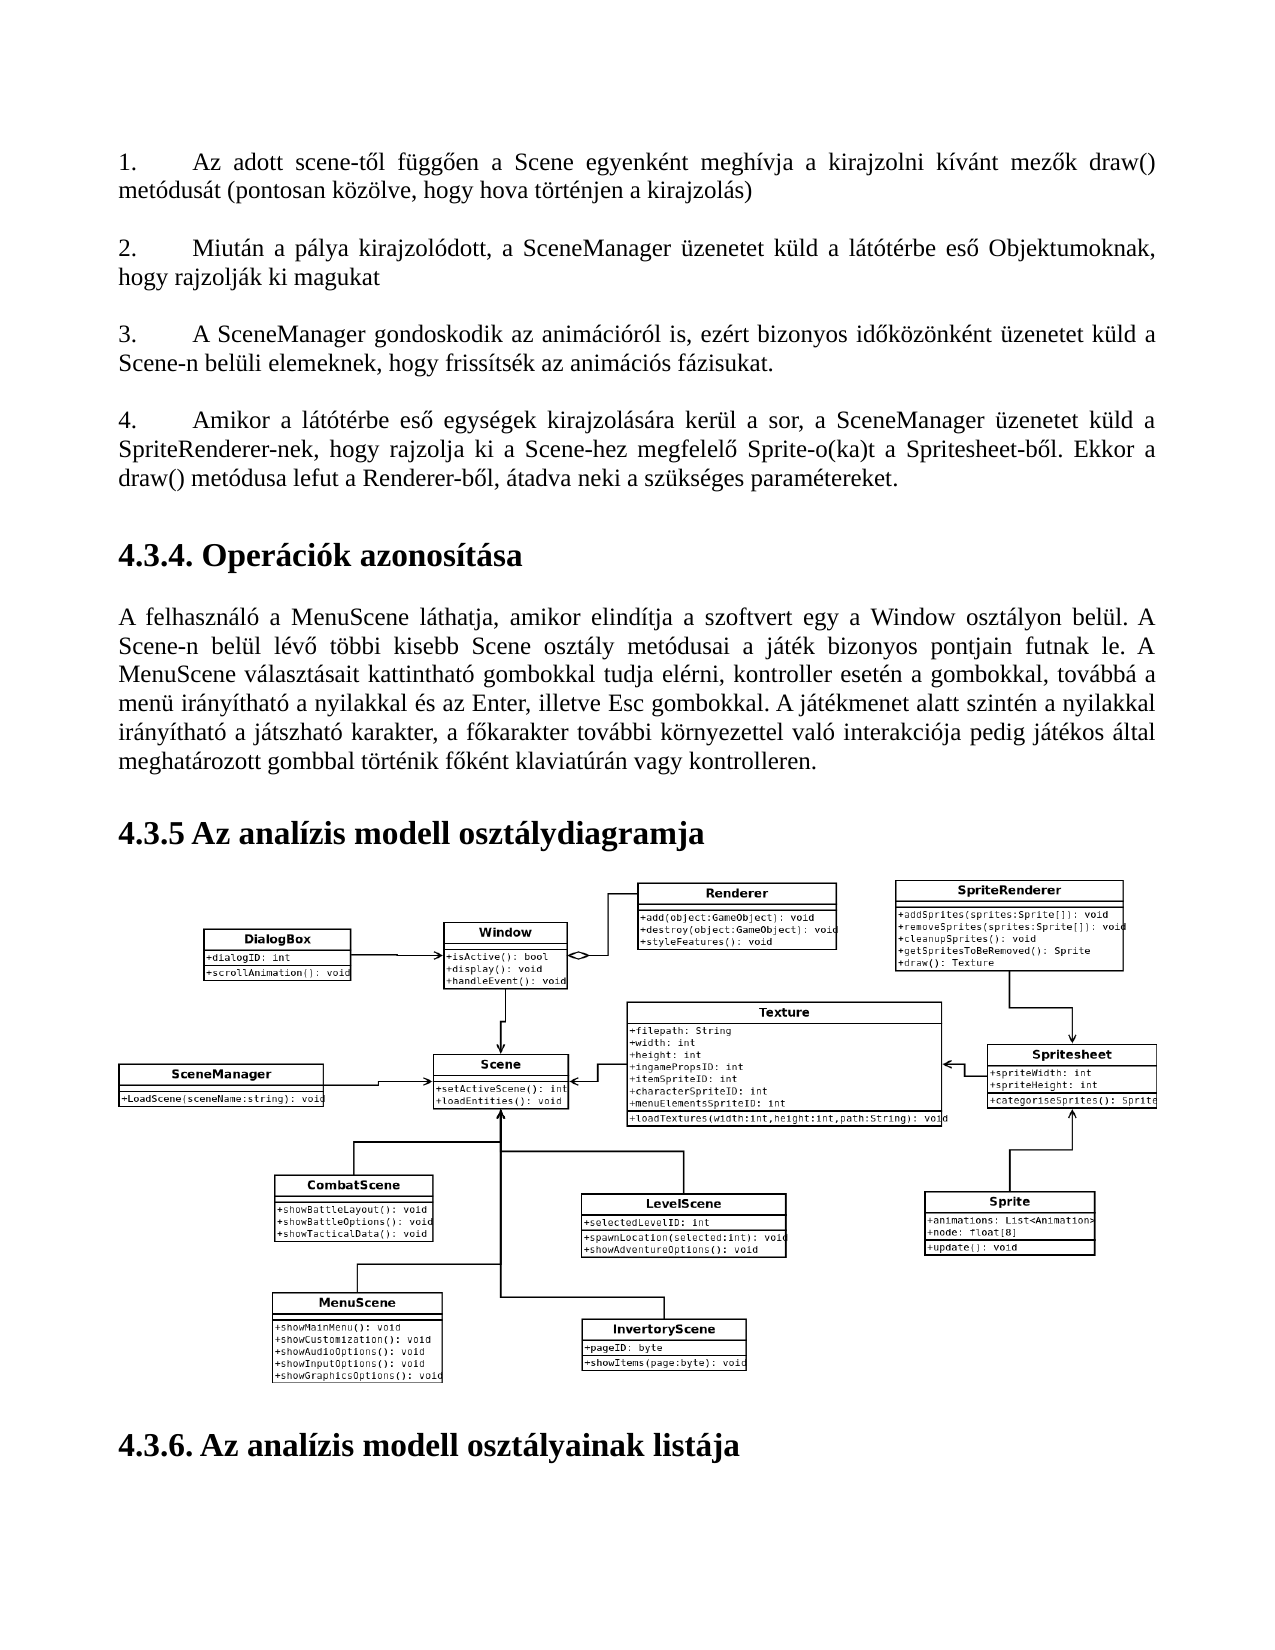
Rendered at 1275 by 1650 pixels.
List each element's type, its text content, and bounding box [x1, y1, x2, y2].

text 4.3.6. Az analízis modell osztályainak listája [118, 1425, 1157, 1464]
picture [118, 880, 1157, 1383]
list Amikor a látótérbe eső egységek kirajzolására kerül a sor, a SceneManager üzenetet küld a SpriteRenderer-nek, hogy rajzolja ki a Scene-hez megfelelő Sprite-o(ka)t a Spritesheet-ből. Ekkor a draw() metódusa lefut a Renderer-ből, átadva neki a szükséges paramétereket. [118, 406, 1157, 492]
text 4.3.5 Az analízis modell osztálydiagramja [118, 813, 1157, 851]
list A SceneManager gondoskodik az animációról is, ezért bizonyos időközönként üzenetet küld a Scene-n belüli elemeknek, hogy frissítsék az animációs fázisukat. [118, 319, 1157, 377]
list Miután a pálya kirajzolódott, a SceneManager üzenetet küld a látótérbe eső Objektumoknak, hogy rajzolják ki magukat [118, 233, 1157, 291]
list Az adott scene-től függően a Scene egyenként meghívja a kirajzolni kívánt mezők draw() metódusát (pontosan közölve, hogy hova történjen a kirajzolás) [118, 147, 1157, 204]
text 4.3.4. Operációk azonosítása [118, 535, 1157, 573]
text A felhasználó a MenuScene láthatja, amikor elindítja a szoftvert egy a Window osztályon belül. A Scene-n belül lévő többi kisebb Scene osztály metódusai a játék bizonyos pontjain futnak le. A MenuScene választásait kattintható gombokkal tudja elérni, kontroller esetén a gombokkal, továbbá a menü irányítható a nyilakkal és az Enter, illetve Esc gombokkal. A játékmenet alatt szintén a nyilakkal irányítható a játszható karakter, a főkarakter további környezettel való interakciója pedig játékos által meghatározott gombbal történik főként klaviatúrán vagy kontrolleren. [118, 602, 1157, 774]
